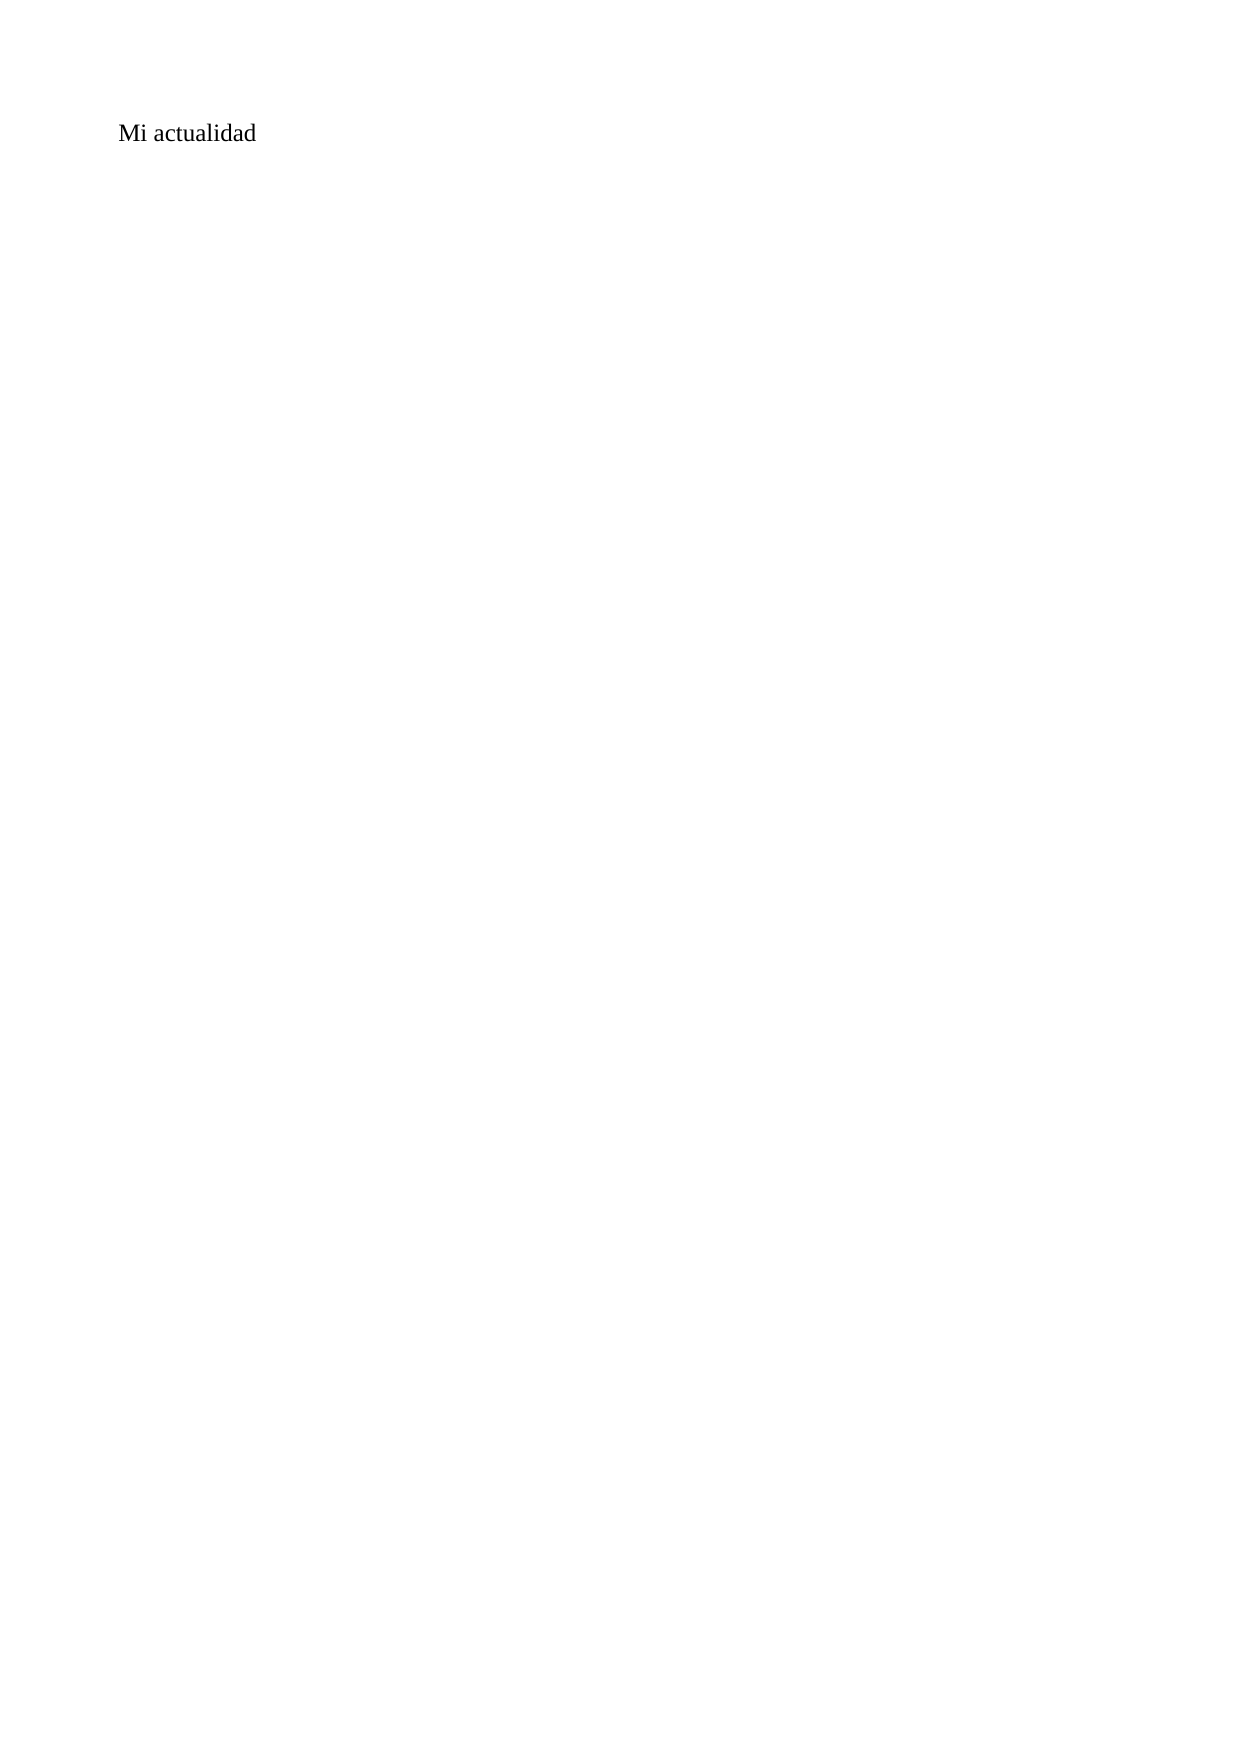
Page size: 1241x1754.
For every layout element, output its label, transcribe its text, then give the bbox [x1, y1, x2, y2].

text Mi actualidad [118, 118, 1122, 147]
